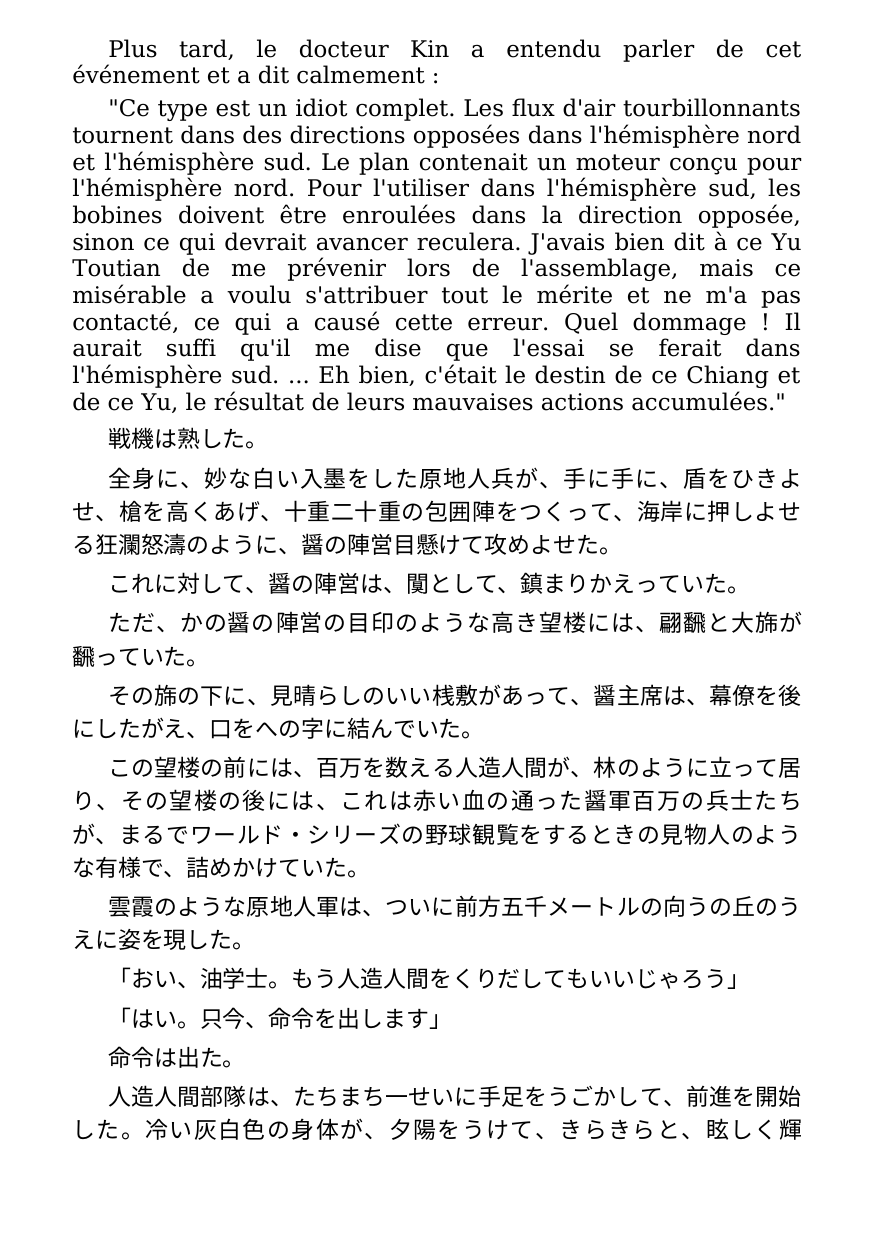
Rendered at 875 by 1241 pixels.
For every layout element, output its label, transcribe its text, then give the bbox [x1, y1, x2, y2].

text 雲霞のような原地人軍は、ついに前方五千メートルの向うの丘のうえに姿を現した。 [72, 889, 802, 955]
text その旆の下に、見晴らしのいい桟敷があって、醤主席は、幕僚を後にしたがえ、口をへの字に結んでいた。 [72, 678, 802, 744]
text 人造人間部隊は、たちまち一せいに手足をうごかして、前進を開始した。冷い灰白色の身体が、夕陽をうけて、きらきらと、眩しく輝 [72, 1079, 802, 1145]
text "Ce type est un idiot complet. Les flux d'air tourbillonnants tournent dans des directions opposées dans l'hémisphère nord et l'hémisphère sud. Le plan contenait un moteur conçu pour l'hémisphère nord. Pour l'utiliser dans l'hémisphère sud, les bobines doivent être enroulées dans la direction opposée, sinon ce qui devrait avancer reculera. J'avais bien dit à ce Yu Toutian de me prévenir lors de l'assemblage, mais ce misérable a voulu s'attribuer tout le mérite et ne m'a pas contacté, ce qui a causé cette erreur. Quel dommage ! Il aurait suffi qu'il me dise que l'essai se ferait dans l'hémisphère sud. ... Eh bien, c'était le destin de ce Chiang et de ce Yu, le résultat de leurs mauvaises actions accumulées." [72, 95, 802, 415]
text 「はい。只今、命令を出します」 [72, 1000, 802, 1034]
text この望楼の前には、百万を数える人造人間が、林のように立って居り、その望楼の後には、これは赤い血の通った醤軍百万の兵士たちが、まるでワールド・シリーズの野球観覧をするときの見物人のような有様で、詰めかけていた。 [72, 750, 802, 883]
text 命令は出た。 [72, 1039, 802, 1073]
text ただ、かの醤の陣営の目印のような高き望楼には、翩飜と大旆が飜っていた。 [72, 605, 802, 672]
text 「おい、油学士。もう人造人間をくりだしてもいいじゃろう」 [72, 961, 802, 994]
text Plus tard, le docteur Kin a entendu parler de cet événement et a dit calmement : [72, 36, 802, 89]
text 戦機は熟した。 [72, 421, 802, 454]
text これに対して、醤の陣営は、闃として、鎮まりかえっていた。 [72, 566, 802, 599]
text 全身に、妙な白い入墨をした原地人兵が、手に手に、盾をひきよせ、槍を高くあげ、十重二十重の包囲陣をつくって、海岸に押しよせる狂瀾怒濤のように、醤の陣営目懸けて攻めよせた。 [72, 460, 802, 560]
